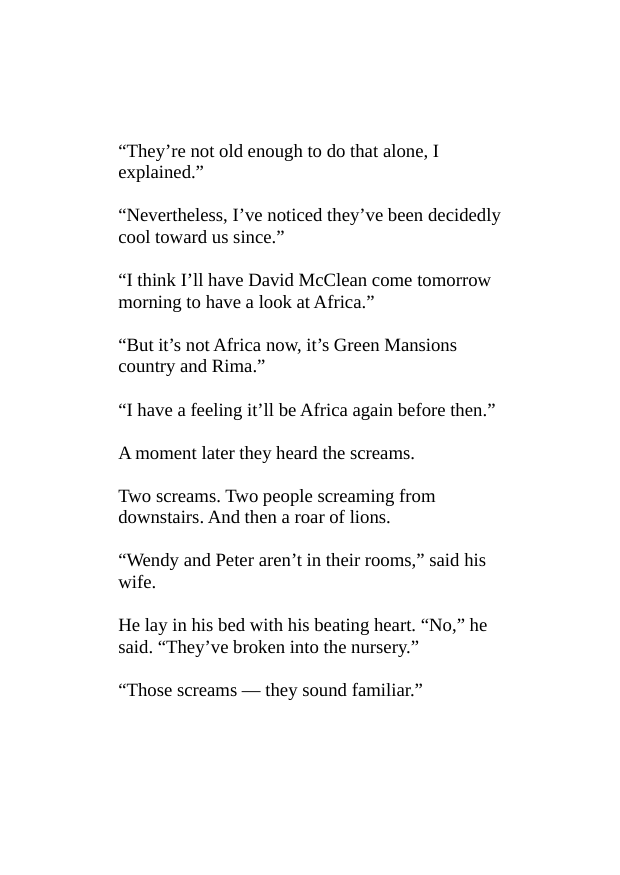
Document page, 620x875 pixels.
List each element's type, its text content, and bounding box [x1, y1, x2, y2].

text “They’re not old enough to do that alone, I explained.” “Nevertheless, I’ve noticed they’ve been decidedly cool toward us since.” “I think I’ll have David McClean come tomorrow morning to have a look at Africa.” “But it’s not Africa now, it’s Green Mansions country and Rima.” “I have a feeling it’ll be Africa again before then.” A moment later they heard the screams. Two screams. Two people screaming from downstairs. And then a roar of lions. “Wendy and Peter aren’t in their rooms,” said his wife. He lay in his bed with his beating heart. “No,” he said. “They’ve broken into the nursery.” “Those screams — they sound familiar.” [118, 118, 501, 700]
